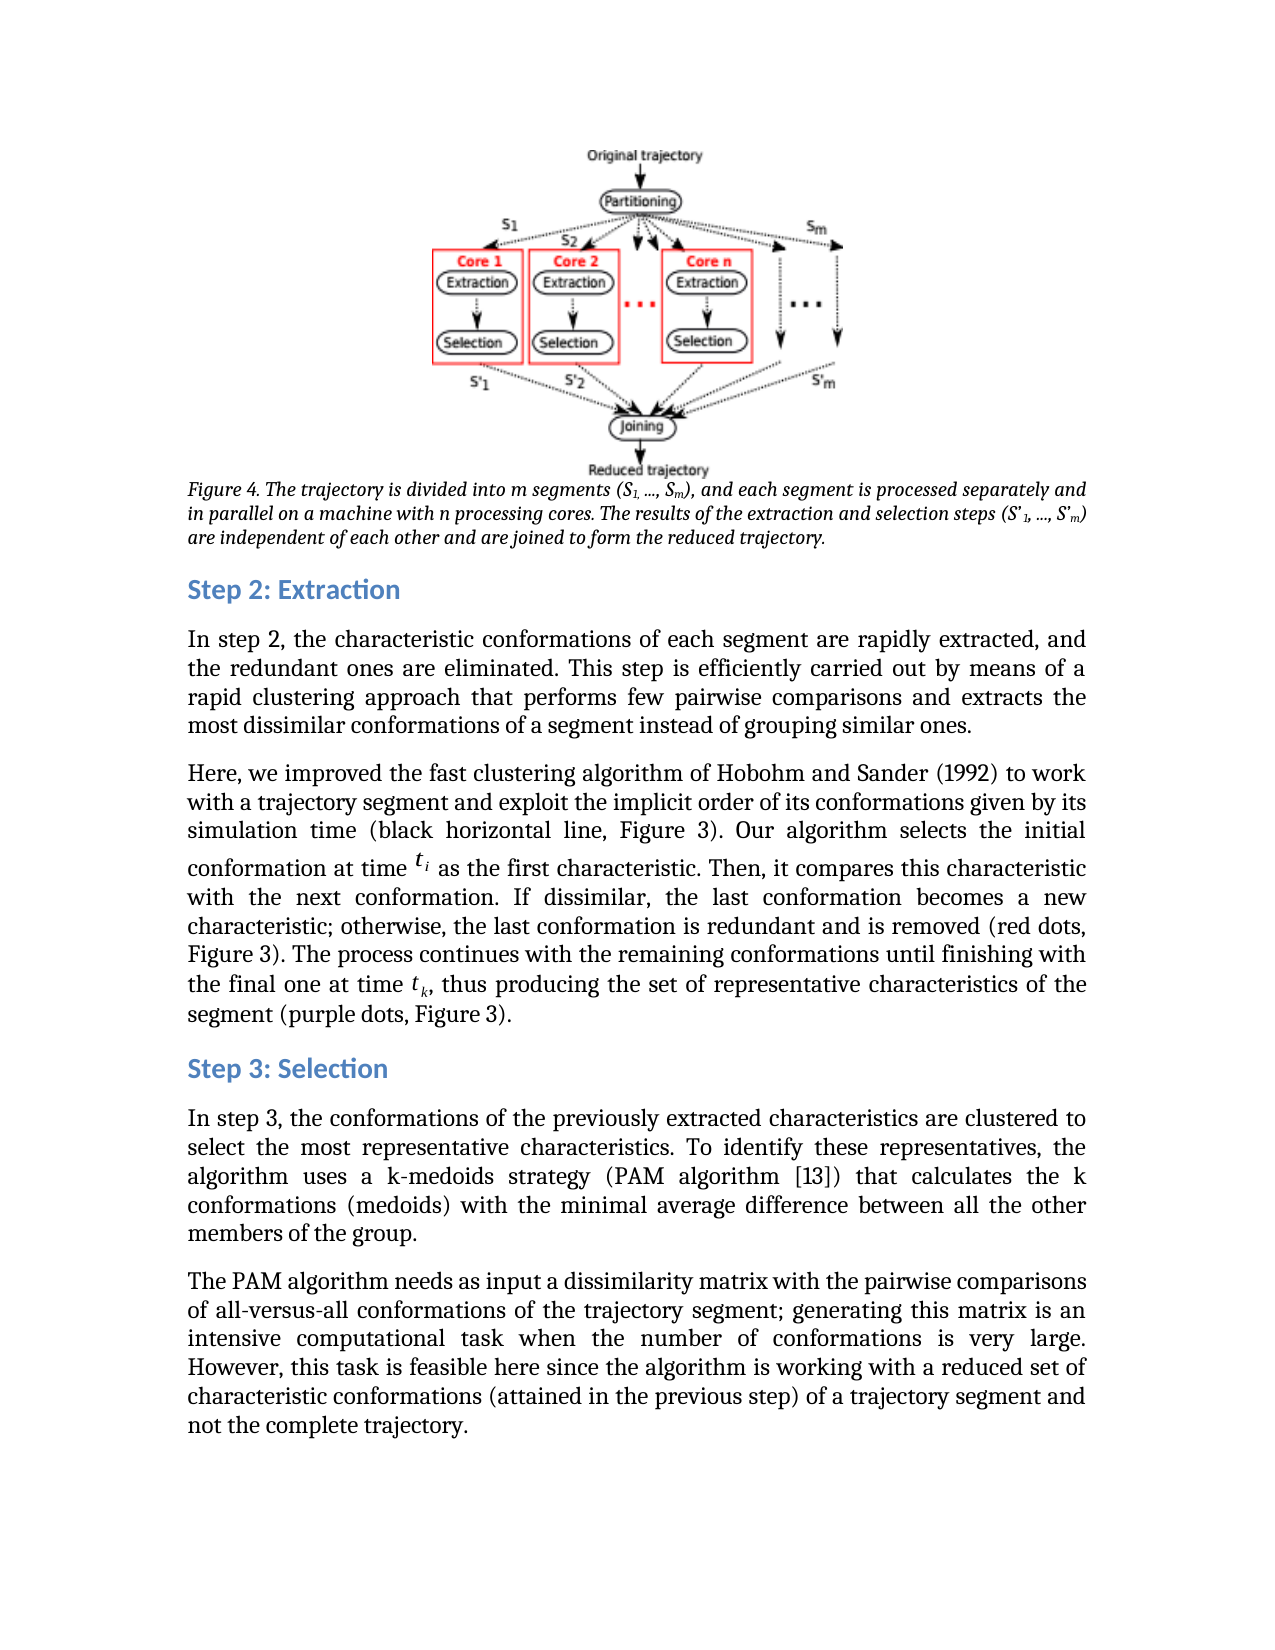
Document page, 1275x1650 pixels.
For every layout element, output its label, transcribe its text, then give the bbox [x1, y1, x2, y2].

text Figure 4. The trajectory is divided into m segments (S1, ..., Sm), and each segment is processed separately and in parallel on a machine with n processing cores. The results of the extraction and selection steps (S’1, ..., S’m) are independent of each other and are joined to form the reduced trajectory. [187, 150, 1087, 550]
subtitle Step 2: Extraction [187, 571, 1087, 606]
subtitle Step 3: Selection [187, 1050, 1087, 1086]
text Here, we improved the fast clustering algorithm of Hobohm and Sander (1992) to work with a trajectory segment and exploit the implicit order of its conformations given by its simulation time (black horizontal line, Figure 3). Our algorithm selects the initial conformation at time as the first characteristic. Then, it compares this characteristic with the next conformation. If dissimilar, the last conformation becomes a new characteristic; otherwise, the last conformation is redundant and is removed (red dots, Figure 3). The process continues with the remaining conformations until finishing with the final one at time , thus producing the set of representative characteristics of the segment (purple dots, Figure 3). [187, 759, 1087, 1029]
text In step 3, the conformations of the previously extracted characteristics are clustered to select the most representative characteristics. To identify these representatives, the algorithm uses a k-medoids strategy (PAM algorithm [13]) that calculates the k conformations (medoids) with the minimal average difference between all the other members of the group. [187, 1104, 1087, 1248]
text In step 2, the characteristic conformations of each segment are rapidly extracted, and the redundant ones are eliminated. This step is efficiently carried out by means of a rapid clustering approach that performs few pairwise comparisons and extracts the most dissimilar conformations of a segment instead of grouping similar ones. [187, 625, 1087, 740]
text The PAM algorithm needs as input a dissimilarity matrix with the pairwise comparisons of all-versus-all conformations of the trajectory segment; generating this matrix is an intensive computational task when the number of conformations is very large. However, this task is feasible here since the algorithm is working with a reduced set of characteristic conformations (attained in the previous step) of a trajectory segment and not the complete trajectory. [187, 1267, 1087, 1439]
picture [432, 150, 843, 479]
